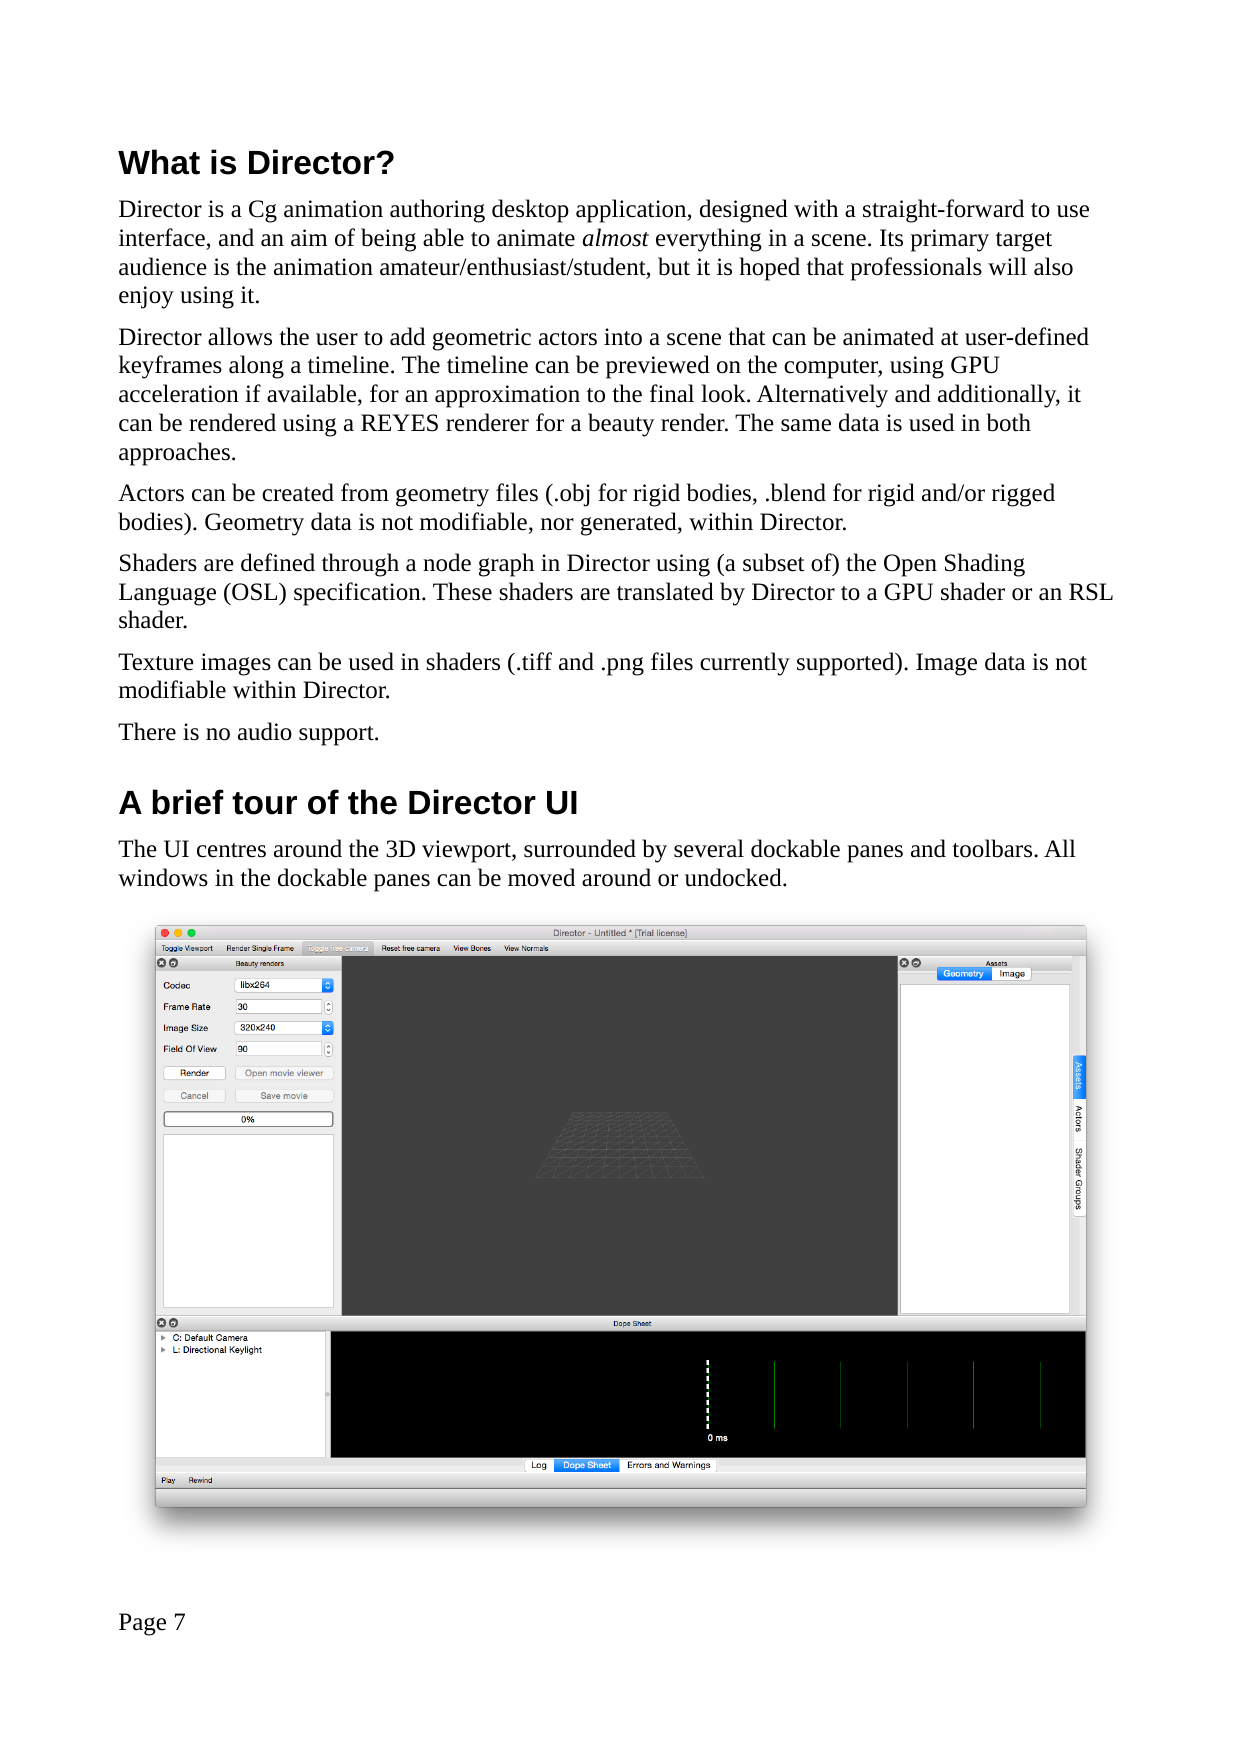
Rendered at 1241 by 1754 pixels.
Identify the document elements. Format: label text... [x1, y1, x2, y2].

subtitle What is Director? [118, 143, 1122, 182]
text Shaders are defined through a node graph in Director using (a subset of) the Open Shading Language (OSL) specification. These shaders are translated by Director to a GPU shader or an RSL shader. [118, 548, 1122, 634]
text The UI centres around the 3D viewport, surrounded by several dockable panes and toolbars. All windows in the dockable panes can be moved around or undocked. [118, 834, 1122, 892]
subtitle A brief tour of the Director UI [118, 783, 1122, 822]
text There is no audio support. [118, 717, 1122, 746]
text Actors can be created from geometry files (.obj for rigid bodies, .blend for rigid and/or rigged bodies). Geometry data is not modifiable, nor generated, within Director. [118, 478, 1122, 536]
text Director allows the user to add geometric actors into a scene that can be animated at user-defined keyframes along a timeline. The timeline can be previewed on the computer, using GPU acceleration if available, for an approximation to the final look. Alternatively and additionally, it can be rendered using a REYES renderer for a beauty render. The same data is used in both approaches. [118, 322, 1122, 466]
text Director is a Cg animation authoring desktop application, designed with a straight-forward to use interface, and an aim of being able to animate almost everything in a scene. Its primary target audience is the animation amateur/enthusiast/student, but it is hoped that professionals will also enjoy using it. [118, 194, 1122, 309]
text Texture images can be used in shaders (.tiff and .png files currently supported). Image data is not modifiable within Director. [118, 647, 1122, 704]
picture [118, 904, 1123, 1560]
